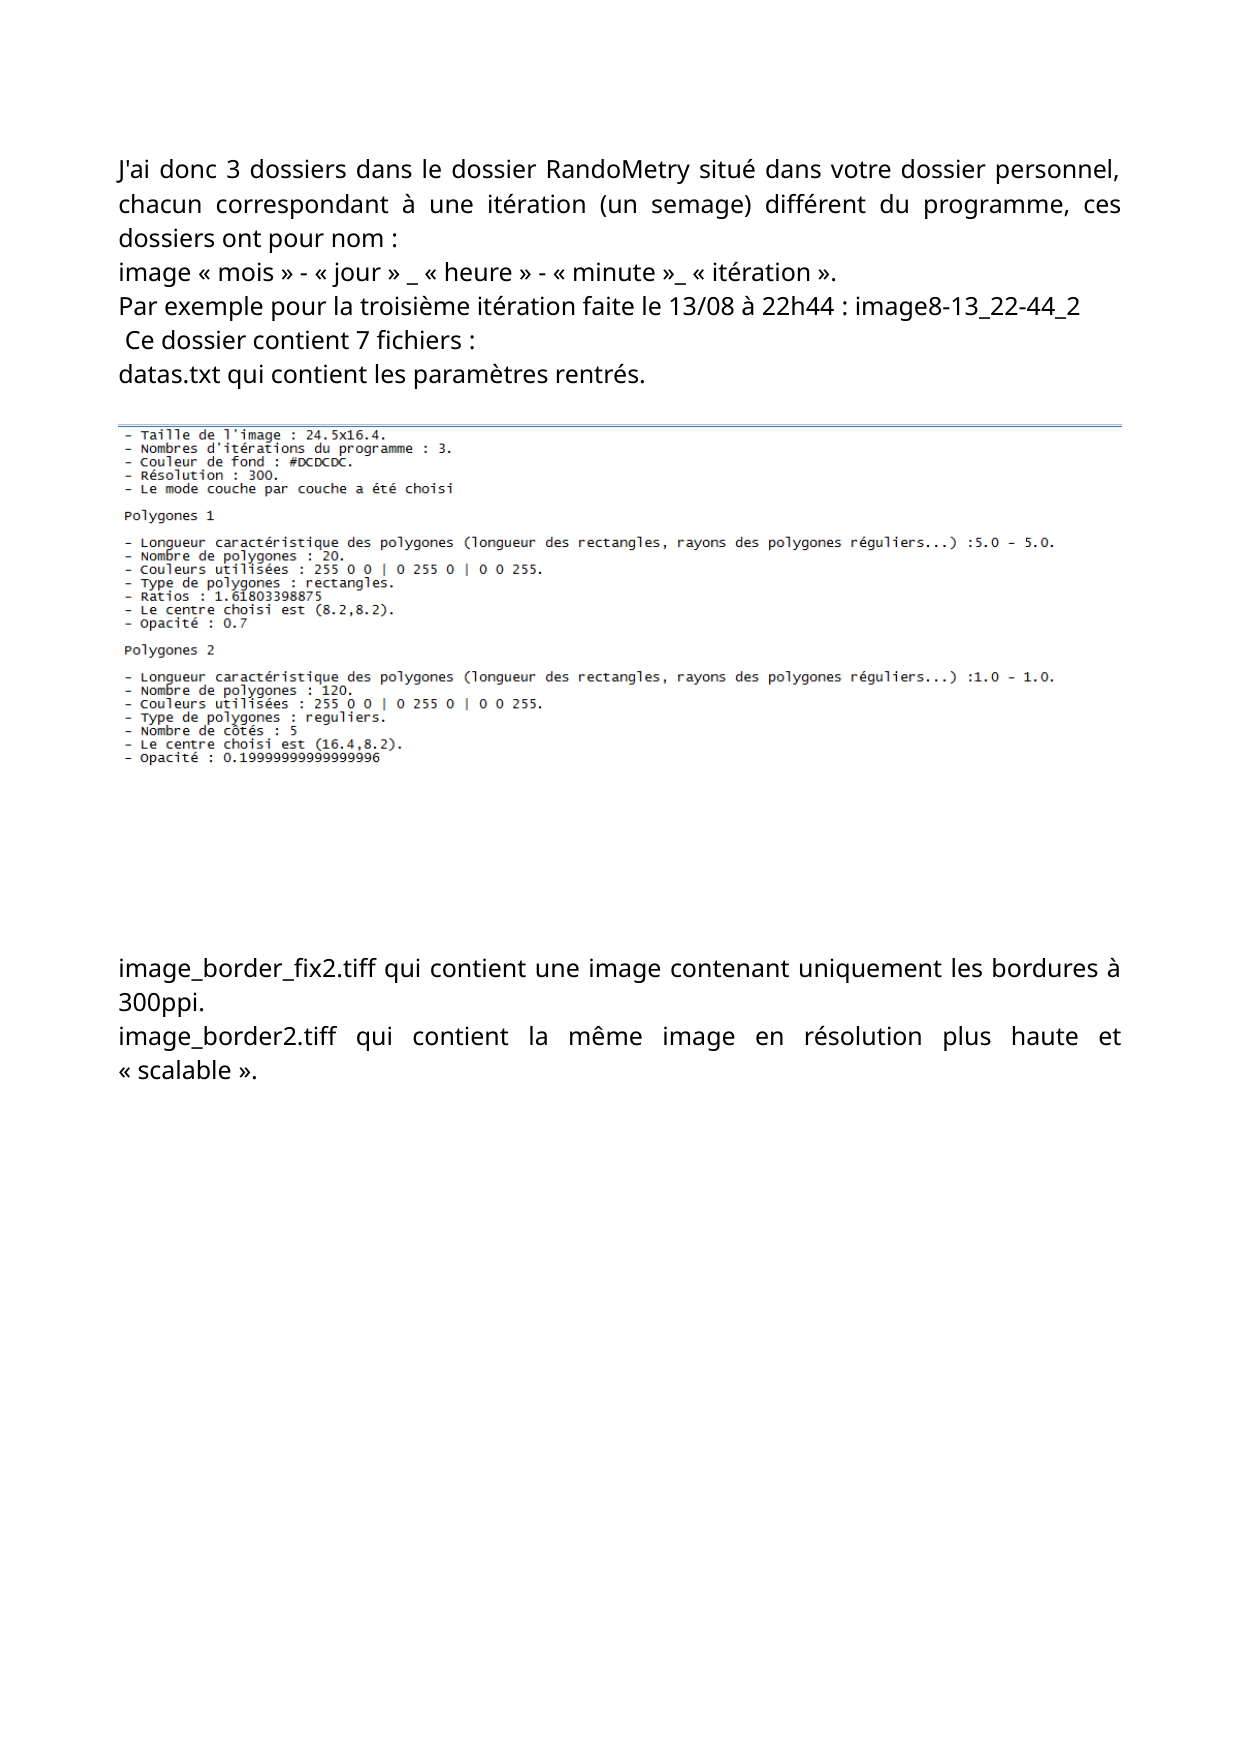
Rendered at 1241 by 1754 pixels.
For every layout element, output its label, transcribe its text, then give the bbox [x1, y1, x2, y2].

text image_border_fix2.tiff qui contient une image contenant uniquement les bordures à 300ppi. [118, 950, 1122, 1018]
text image « mois » - « jour » _ « heure » - « minute »_ « itération ». [118, 254, 1122, 288]
text J'ai donc 3 dossiers dans le dossier RandoMetry situé dans votre dossier personnel, chacun correspondant à une itération (un semage) différent du programme, ces dossiers ont pour nom : [118, 152, 1122, 254]
text image_border2.tiff qui contient la même image en résolution plus haute et « scalable ». [118, 1018, 1122, 1087]
text Par exemple pour la troisième itération faite le 13/08 à 22h44 : image8-13_22-44_2 [118, 288, 1122, 322]
picture [118, 424, 1123, 849]
text Ce dossier contient 7 fichiers : [118, 322, 1122, 357]
text datas.txt qui contient les paramètres rentrés. [118, 357, 1122, 391]
